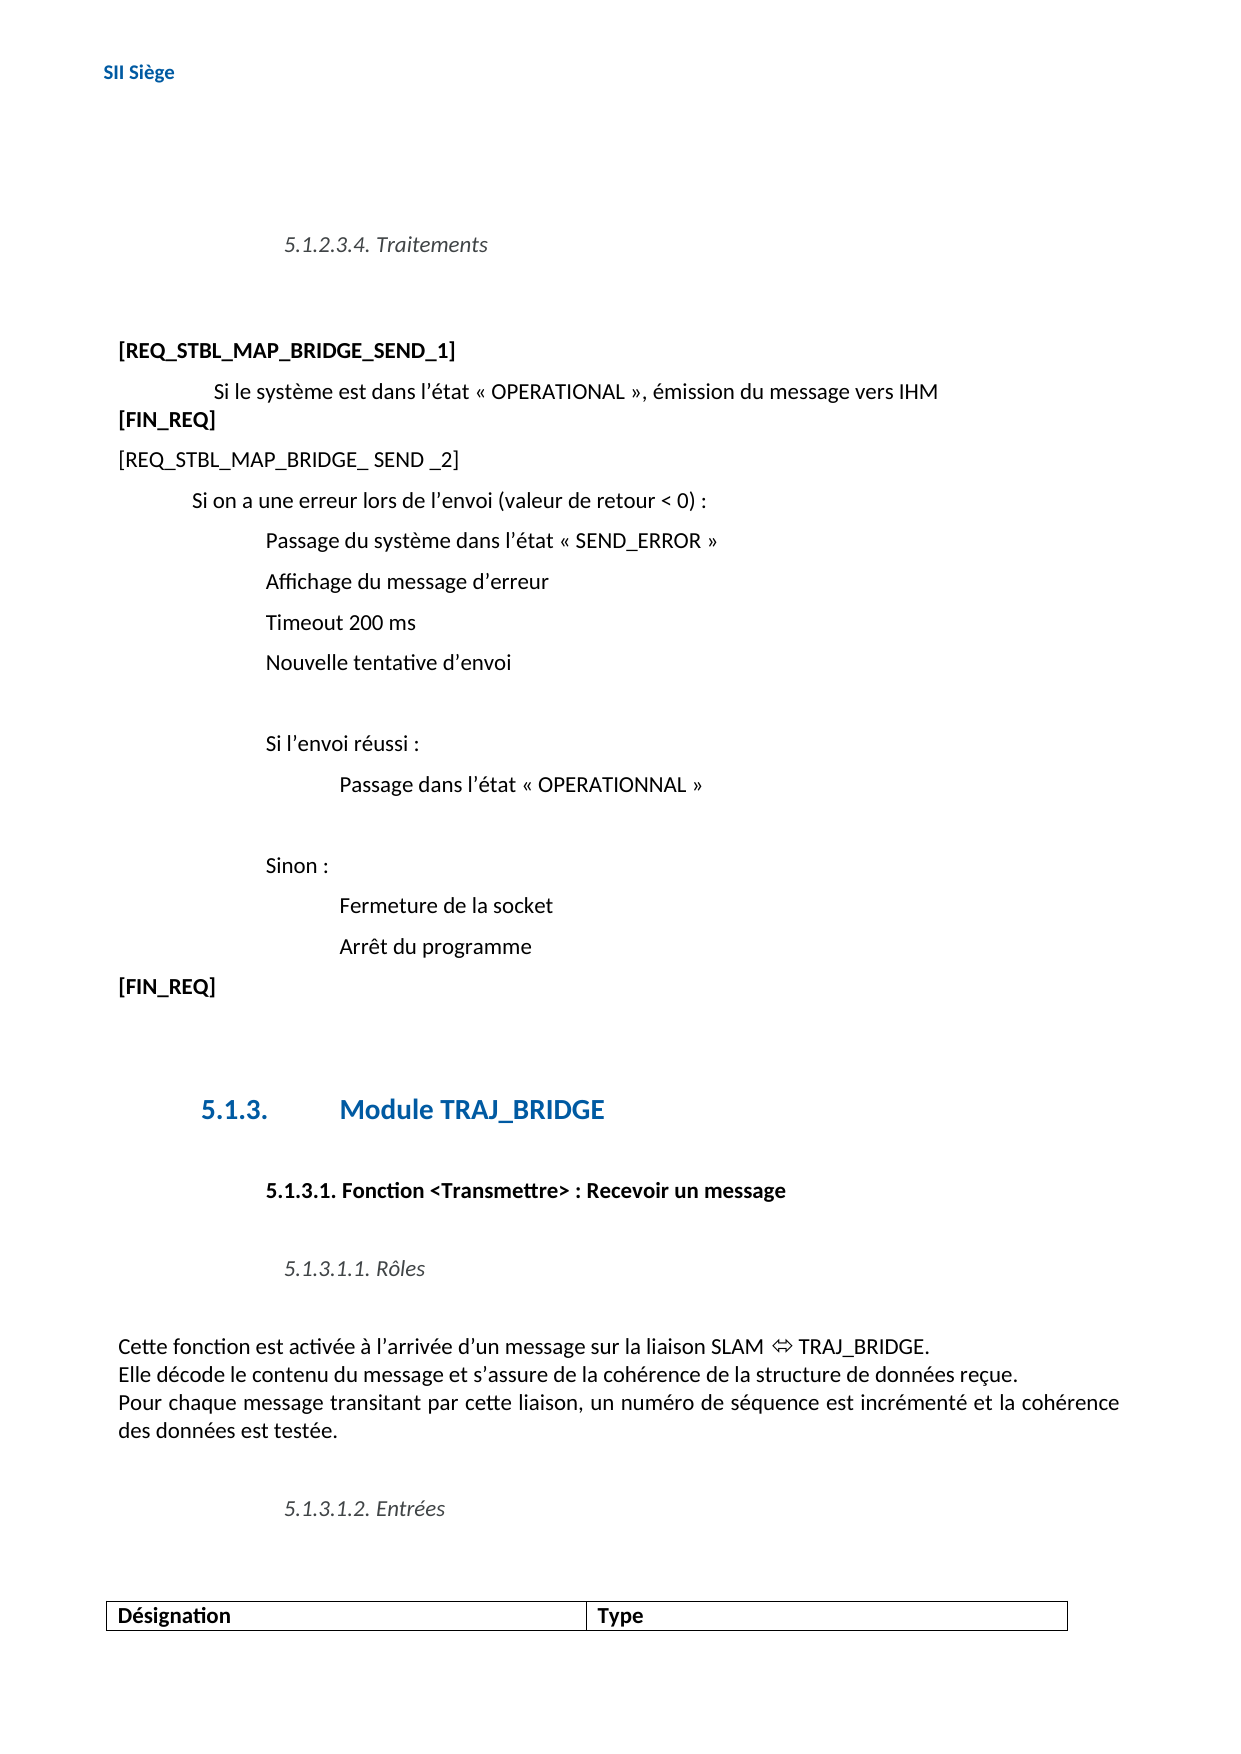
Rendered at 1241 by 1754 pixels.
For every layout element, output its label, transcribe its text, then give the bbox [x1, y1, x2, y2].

text [REQ_STBL_MAP_BRIDGE_SEND_1] [118, 336, 1122, 364]
text Si l’envoi réussi : [266, 729, 1122, 757]
text [REQ_STBL_MAP_BRIDGE_ SEND _2] [118, 446, 1122, 473]
text [FIN_REQ] [118, 405, 1122, 433]
text Sinon : [266, 851, 1122, 879]
text Passage dans l’état « OPERATIONNAL » [266, 770, 1122, 798]
text Arrêt du programme [339, 932, 1122, 960]
text Fermeture de la socket [339, 891, 1122, 919]
text Cette fonction est activée à l’arrivée d’un message sur la liaison SLAM  TRAJ_BRIDGE. [118, 1332, 1122, 1361]
text Affichage du message d’erreur [266, 567, 1122, 595]
subtitle Rôles [283, 1254, 1122, 1282]
text Timeout 200 ms [266, 608, 1122, 636]
text Si on a une erreur lors de l’envoi (valeur de retour < 0) : [118, 486, 1122, 514]
text Passage du système dans l’état « SEND_ERROR » [266, 527, 1122, 554]
text Pour chaque message transitant par cette liaison, un numéro de séquence est incrémenté et la cohérence des données est testée. [118, 1388, 1122, 1444]
text [FIN_REQ] [118, 972, 1122, 1000]
text Elle décode le contenu du message et s’assure de la cohérence de la structure de données reçue. [118, 1361, 1122, 1388]
table_header Désignation [107, 1602, 586, 1630]
subtitle Traitements [283, 230, 1122, 258]
subtitle Fonction <Transmettre> : Recevoir un message [192, 1176, 1122, 1204]
table_header Type [587, 1602, 1067, 1630]
text Si le système est dans l’état « OPERATIONAL », émission du message vers IHM [118, 377, 1122, 405]
text Nouvelle tentative d’envoi [266, 648, 1122, 676]
subtitle Module TRAJ_BRIDGE [201, 1091, 1122, 1126]
subtitle Entrées [283, 1494, 1122, 1523]
